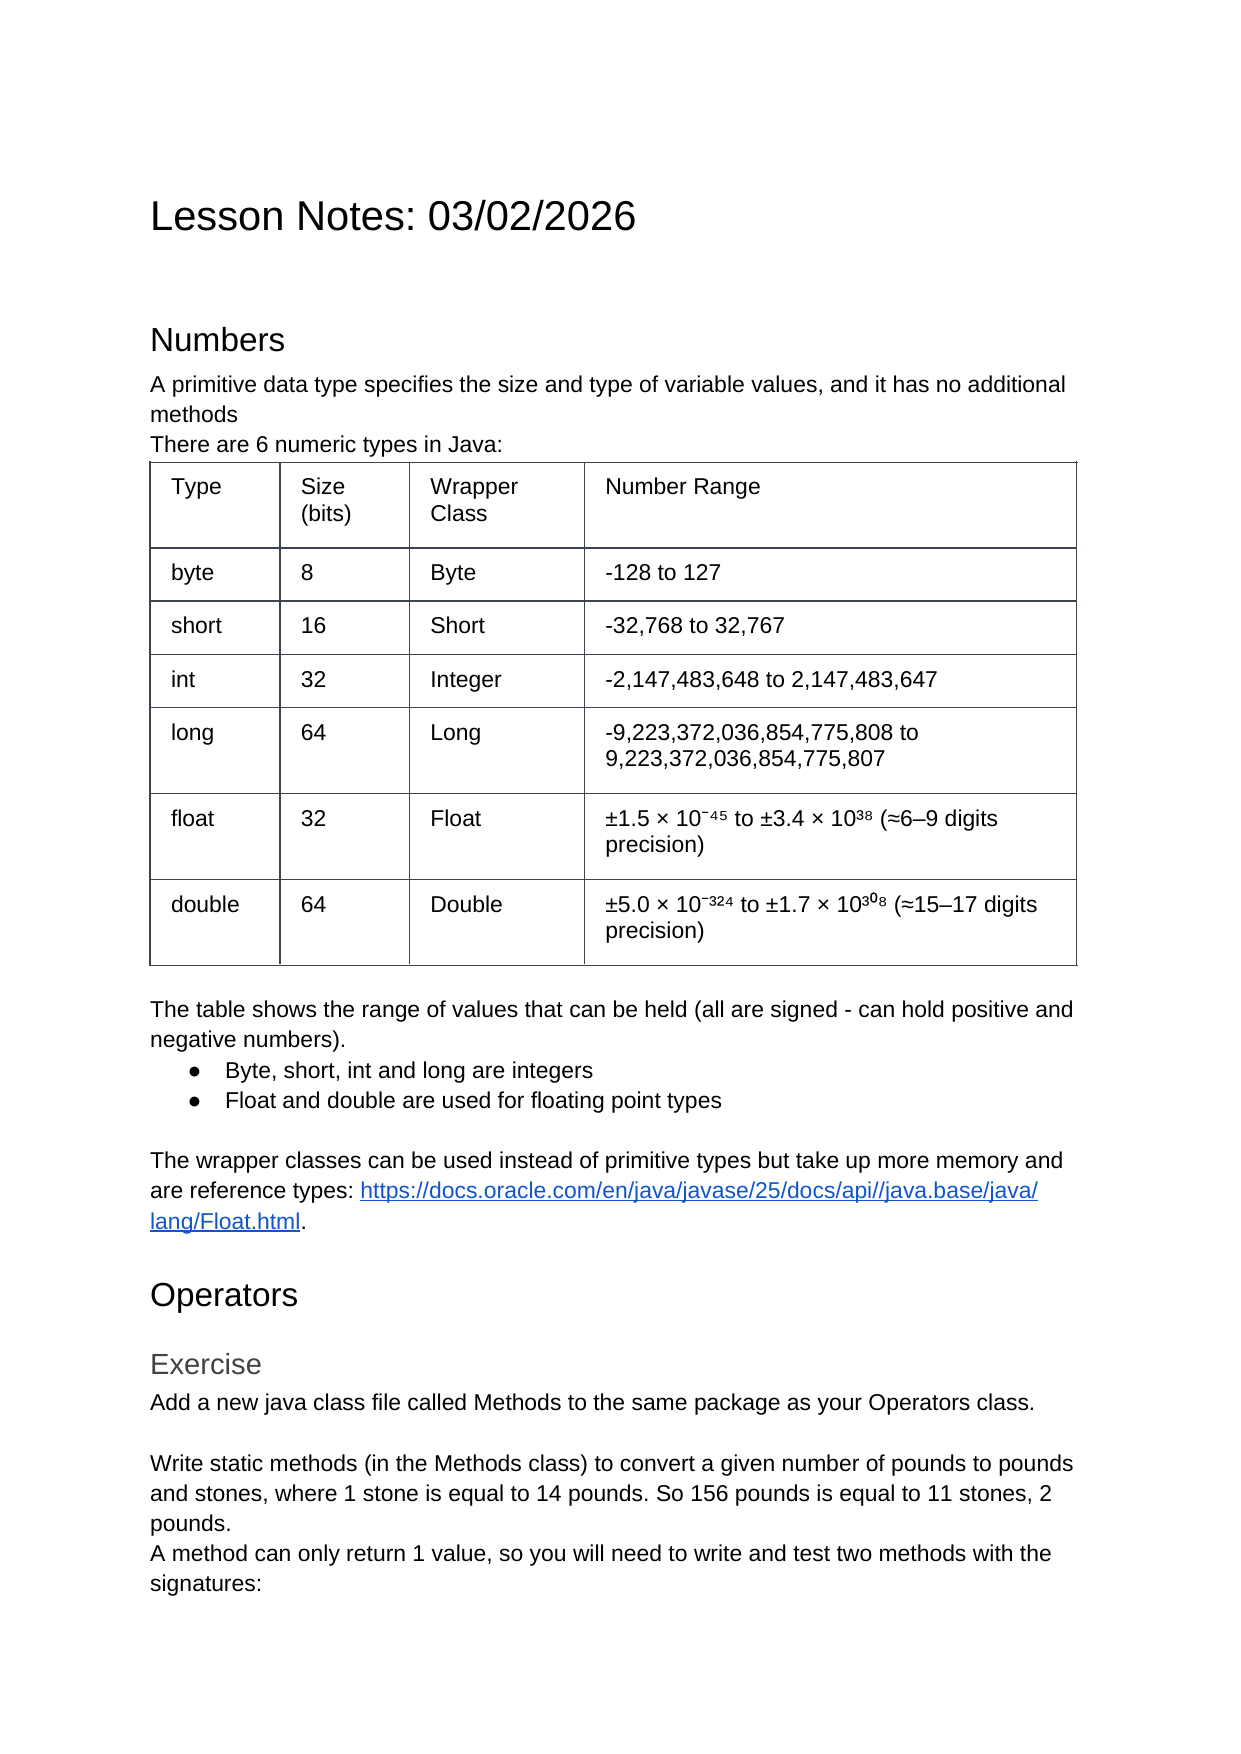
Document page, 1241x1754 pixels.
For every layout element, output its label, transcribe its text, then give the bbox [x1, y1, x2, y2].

text A primitive data type specifies the size and type of variable values, and it has no additional methods [150, 371, 1090, 427]
table_cell -9,223,372,036,854,775,808 to 9,223,372,036,854,775,807 [585, 708, 1076, 793]
table_cell Short [410, 602, 584, 653]
subtitle Numbers [150, 320, 1090, 358]
text There are 6 numeric types in Java: [150, 431, 1090, 457]
table_cell Float [410, 794, 584, 878]
table_cell Double [410, 880, 584, 964]
table_cell 64 [281, 880, 409, 964]
list Byte, short, int and long are integers [187, 1057, 1090, 1083]
table_header Type [151, 463, 279, 547]
table_cell 64 [281, 708, 409, 793]
table_cell byte [151, 549, 279, 600]
text Write static methods (in the Methods class) to convert a given number of pounds to pounds and stones, where 1 stone is equal to 14 pounds. So 156 pounds is equal to 11 stones, 2 pounds. [150, 1449, 1090, 1536]
text A method can only return 1 value, so you will need to write and test two methods with the signatures: [150, 1540, 1090, 1597]
table_cell Byte [410, 549, 584, 600]
table_cell float [151, 794, 279, 878]
table_cell 16 [281, 602, 409, 653]
list Float and double are used for floating point types [187, 1087, 1090, 1113]
table_cell 32 [281, 655, 409, 707]
subtitle Operators [150, 1275, 1090, 1314]
table_header Size (bits) [281, 463, 409, 547]
table_cell Integer [410, 655, 584, 707]
table_header Number Range [585, 463, 1076, 547]
subtitle Lesson Notes: 03/02/2026 [150, 192, 1090, 239]
text The wrapper classes can be used instead of primitive types but take up more memory and are reference types: https://docs.oracle.com/en/java/javase/25/docs/api//java.base/java/lang/Float.html. [150, 1147, 1090, 1234]
table_cell 32 [281, 794, 409, 878]
text The table shows the range of values that can be held (all are signed - can hold positive and negative numbers). [150, 996, 1090, 1053]
table_cell double [151, 880, 279, 964]
table_cell Long [410, 708, 584, 793]
text Add a new java class file called Methods to the same package as your Operators class. [150, 1389, 1090, 1415]
table_cell -128 to 127 [585, 549, 1076, 600]
table_cell -32,768 to 32,767 [585, 602, 1076, 653]
table_cell long [151, 708, 279, 793]
table_header Wrapper Class [410, 463, 584, 547]
table_cell -2,147,483,648 to 2,147,483,647 [585, 655, 1076, 707]
table_cell int [151, 655, 279, 707]
table_cell ±5.0 × 10⁻³²⁴ to ±1.7 × 10³⁰⁸ (≈15–17 digits precision) [585, 880, 1076, 964]
table_cell short [151, 602, 279, 653]
subtitle Exercise [150, 1347, 1090, 1381]
table_cell 8 [281, 549, 409, 600]
table_cell ±1.5 × 10⁻⁴⁵ to ±3.4 × 10³⁸ (≈6–9 digits precision) [585, 794, 1076, 878]
